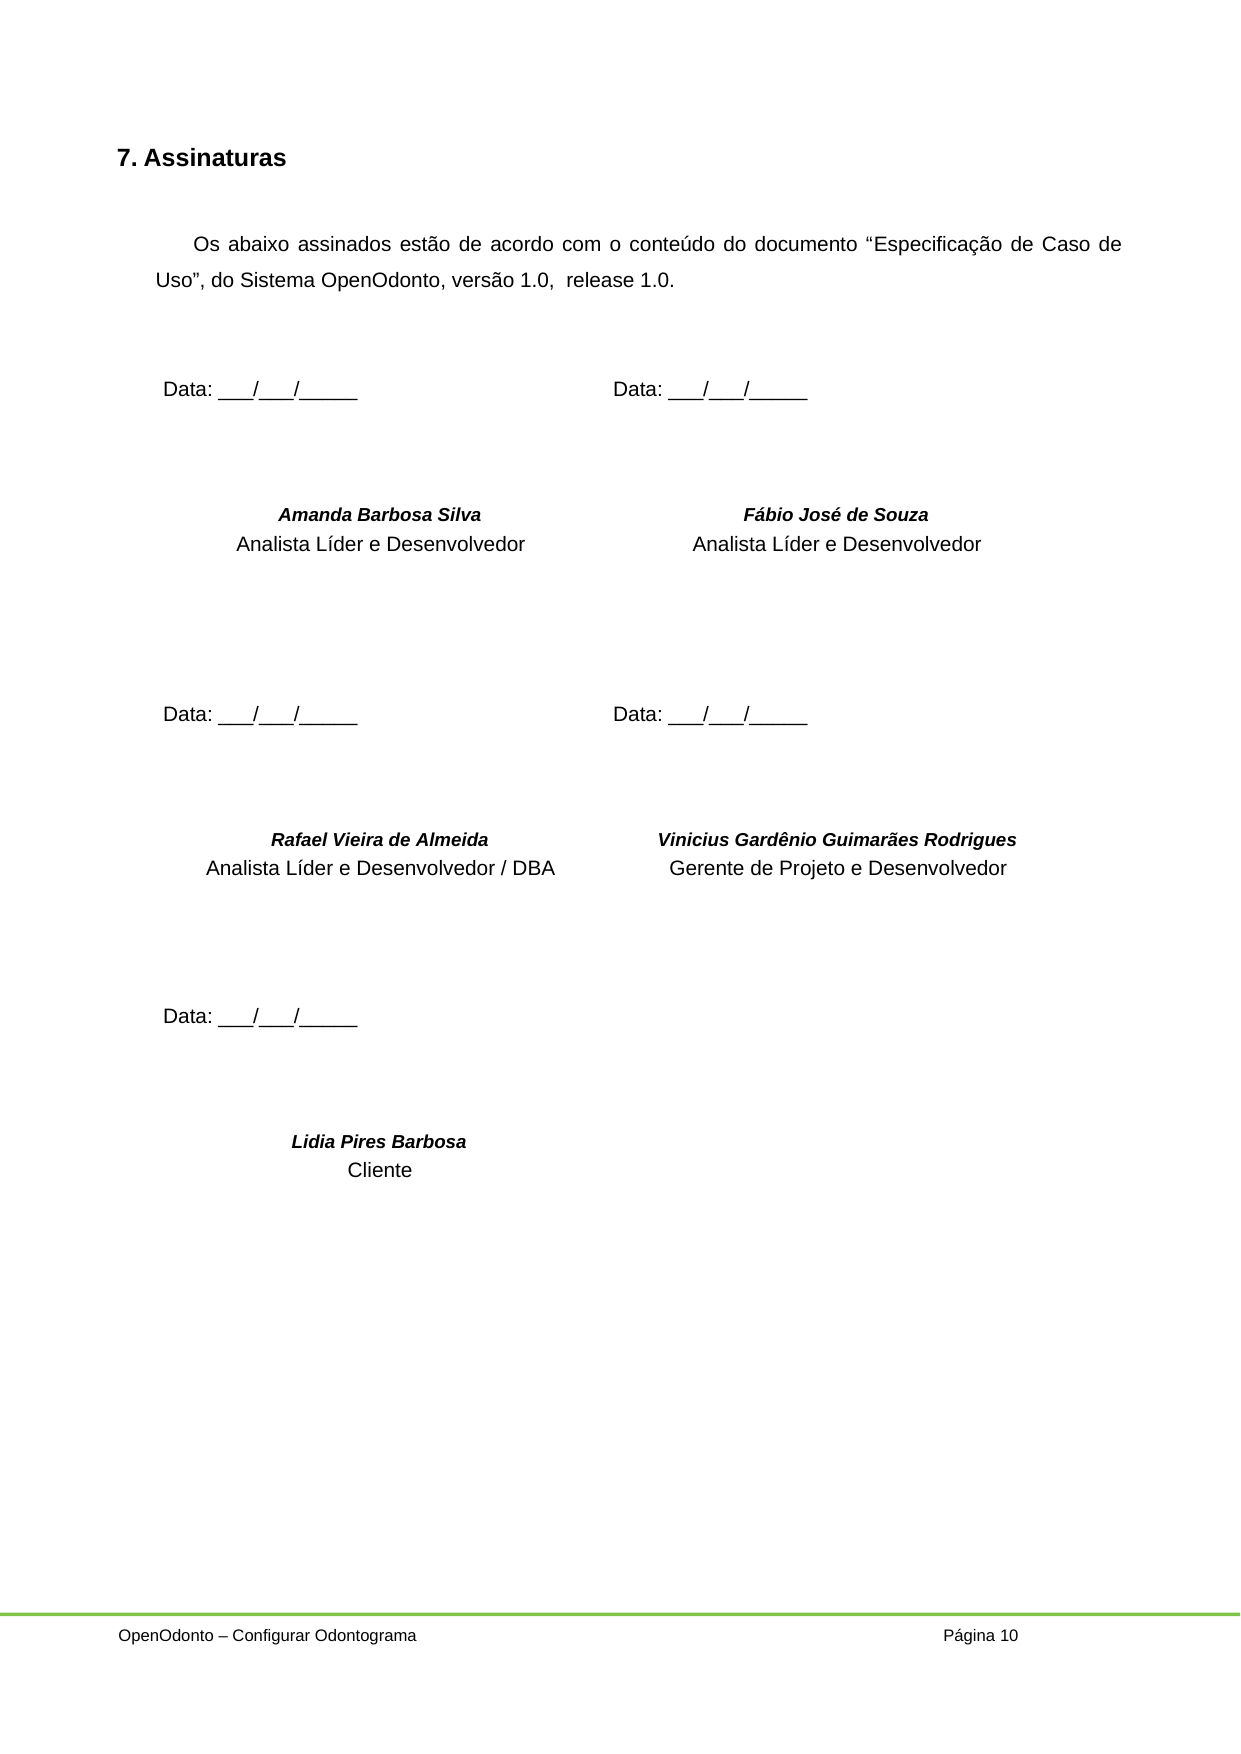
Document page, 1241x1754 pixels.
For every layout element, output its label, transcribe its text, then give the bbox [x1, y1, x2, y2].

table_header Data: ___/___/_____ [156, 340, 606, 497]
table_cell Fábio José de Souza Analista Líder e Desenvolvedor [606, 498, 1068, 592]
table_header Data: ___/___/_____ [606, 340, 1068, 497]
table_cell Rafael Vieira de Almeida Analista Líder e Desenvolvedor / DBA [156, 822, 606, 917]
table_cell Amanda Barbosa Silva Analista Líder e Desenvolvedor [156, 498, 606, 592]
table_header Data: ___/___/_____ [156, 967, 604, 1124]
table_header Data: ___/___/_____ [156, 665, 606, 822]
table_cell Vinicius Gardênio Guimarães Rodrigues Gerente de Projeto e Desenvolvedor [606, 822, 1070, 917]
title Os abaixo assinados estão de acordo com o conteúdo do documento “Especificação de Caso de Uso”, do Sistema OpenOdonto, versão 1.0, release 1.0. [155, 232, 1122, 292]
subtitle 7. Assinaturas [117, 143, 1122, 172]
table_header Data: ___/___/_____ [606, 665, 1070, 822]
table_cell Lidia Pires Barbosa Cliente [156, 1124, 604, 1195]
